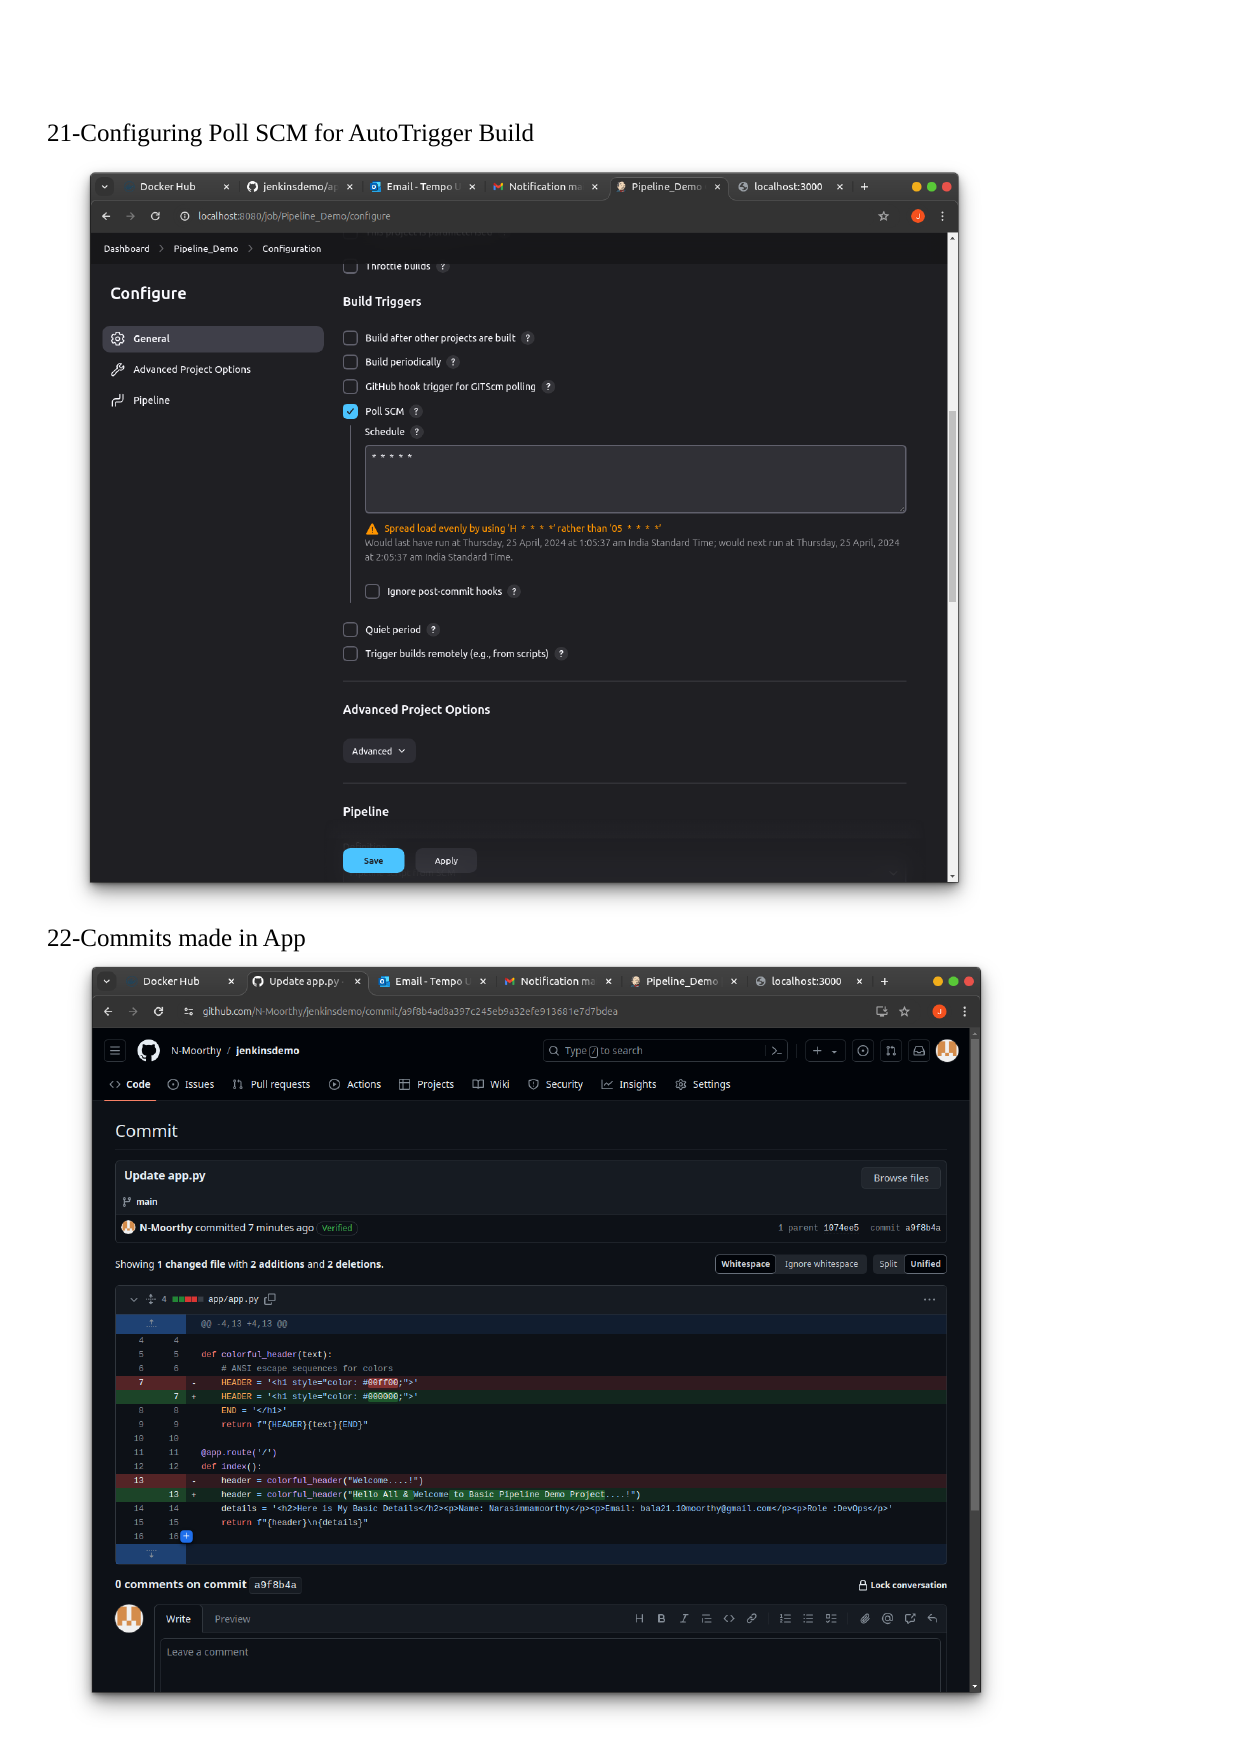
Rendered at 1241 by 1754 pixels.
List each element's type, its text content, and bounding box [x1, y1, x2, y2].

picture [66, 160, 982, 917]
text 22-Commits made in App [47, 923, 1200, 952]
text 21-Configuring Poll SCM for AutoTrigger Build [47, 118, 1200, 147]
picture [67, 953, 1005, 1728]
